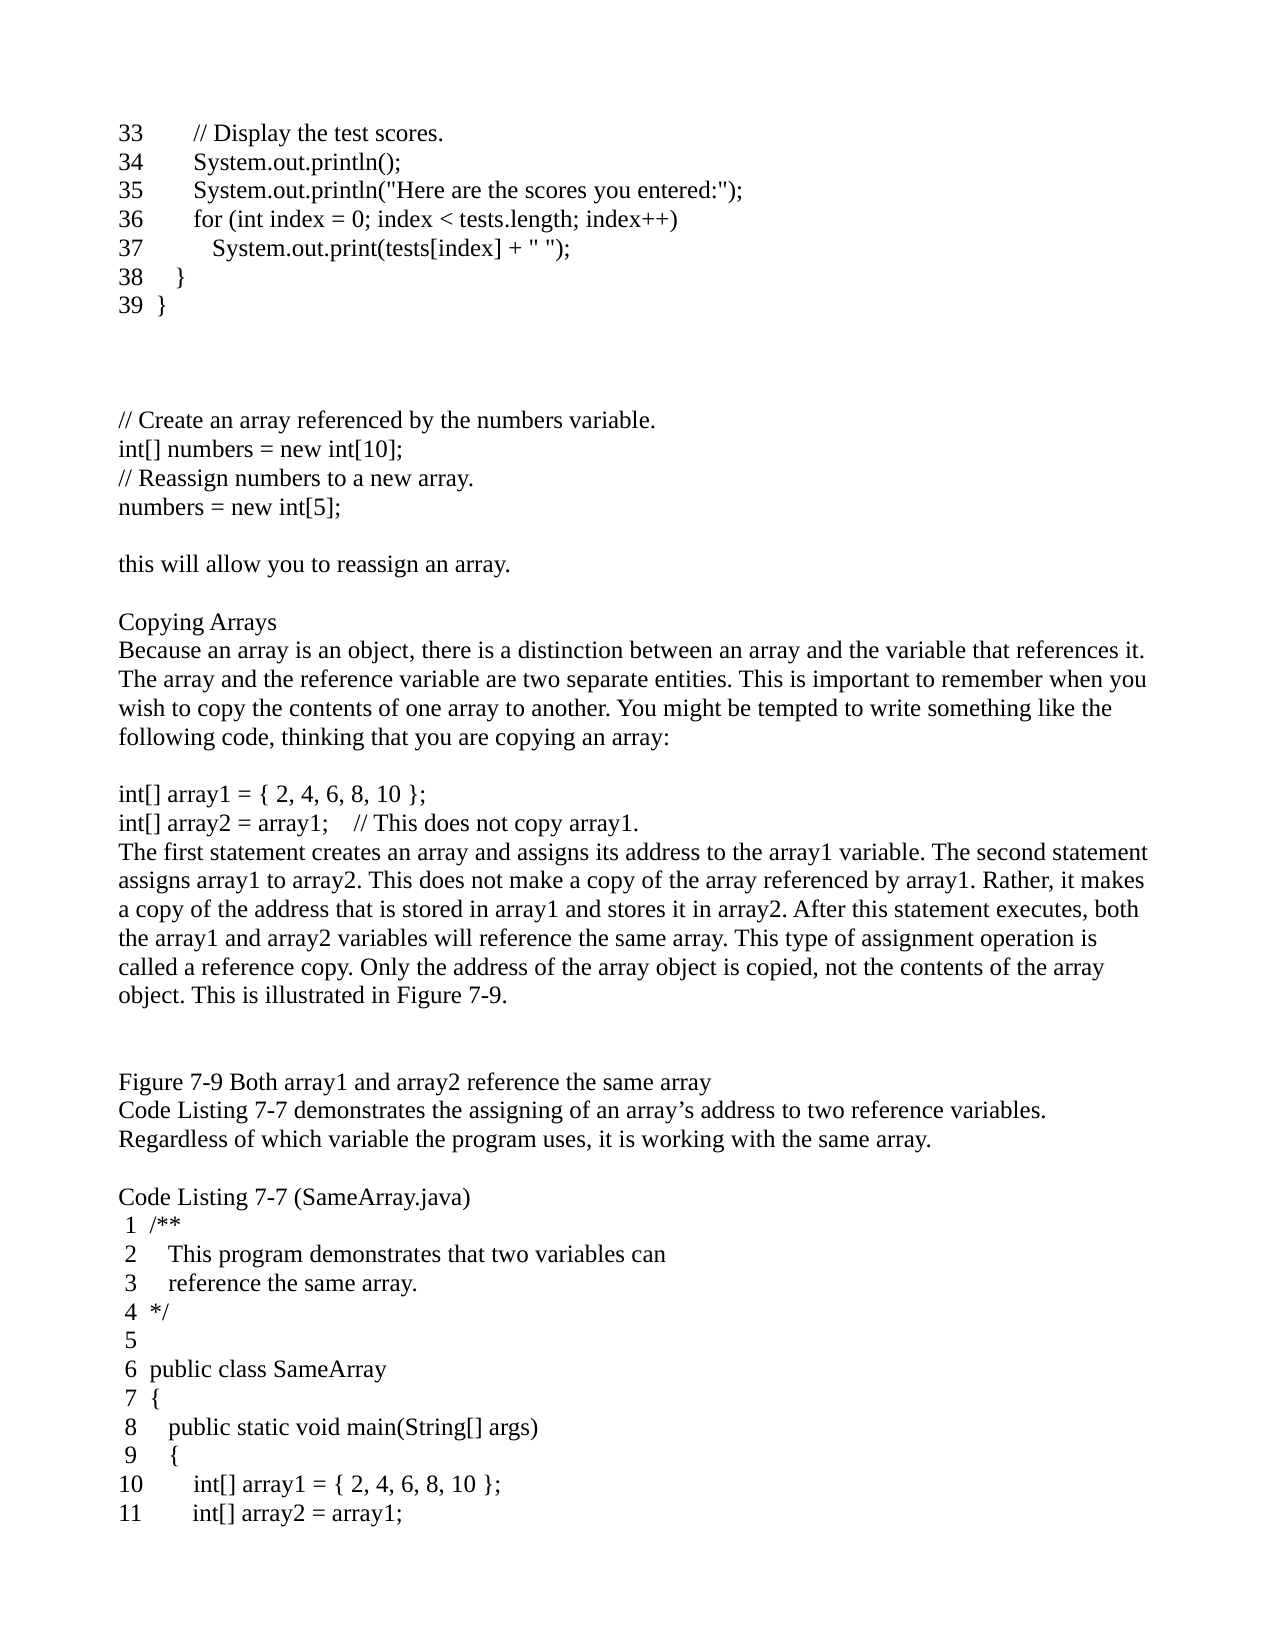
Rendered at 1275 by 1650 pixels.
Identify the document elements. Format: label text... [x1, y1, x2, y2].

text 33 // Display the test scores. [118, 118, 1157, 147]
text // Create an array referenced by the numbers variable. [118, 406, 1157, 434]
text int[] array1 = { 2, 4, 6, 8, 10 }; [118, 779, 1157, 808]
text Copying Arrays [118, 607, 1157, 636]
text 6 public class SameArray [118, 1354, 1157, 1383]
text 3 reference the same array. [118, 1268, 1157, 1297]
text numbers = new int[5]; [118, 492, 1157, 521]
text 1 /** [118, 1211, 1157, 1239]
text 9 { [118, 1441, 1157, 1469]
text 38 } [118, 262, 1157, 291]
text 35 System.out.println("Here are the scores you entered:"); [118, 176, 1157, 204]
text Code Listing 7-7 demonstrates the assigning of an array’s address to two reference variables. Regardless of which variable the program uses, it is working with the same array. [118, 1096, 1157, 1153]
text 10 int[] array1 = { 2, 4, 6, 8, 10 }; [118, 1469, 1157, 1498]
text Because an array is an object, there is a distinction between an array and the variable that references it. The array and the reference variable are two separate entities. This is important to remember when you wish to copy the contents of one array to another. You might be tempted to write something like the following code, thinking that you are copying an array: [118, 636, 1157, 751]
text 5 [118, 1326, 1157, 1354]
text The first statement creates an array and assigns its address to the array1 variable. The second statement assigns array1 to array2. This does not make a copy of the array referenced by array1. Rather, it makes a copy of the address that is stored in array1 and stores it in array2. After this statement executes, both the array1 and array2 variables will reference the same array. This type of assignment operation is called a reference copy. Only the address of the array object is copied, not the contents of the array object. This is illustrated in Figure 7-9. [118, 837, 1157, 1009]
text 36 for (int index = 0; index < tests.length; index++) [118, 204, 1157, 233]
text 11 int[] array2 = array1; [118, 1498, 1157, 1527]
text 2 This program demonstrates that two variables can [118, 1239, 1157, 1268]
text int[] numbers = new int[10]; [118, 434, 1157, 463]
text 4 */ [118, 1297, 1157, 1326]
text 39 } [118, 291, 1157, 319]
text 34 System.out.println(); [118, 147, 1157, 176]
text Figure 7-9 Both array1 and array2 reference the same array [118, 1067, 1157, 1096]
text 8 public static void main(String[] args) [118, 1412, 1157, 1441]
text // Reassign numbers to a new array. [118, 463, 1157, 492]
text this will allow you to reassign an array. [118, 549, 1157, 578]
text Code Listing 7-7 (SameArray.java) [118, 1182, 1157, 1211]
text 37 System.out.print(tests[index] + " "); [118, 233, 1157, 262]
text int[] array2 = array1; // This does not copy array1. [118, 808, 1157, 837]
text 7 { [118, 1383, 1157, 1412]
